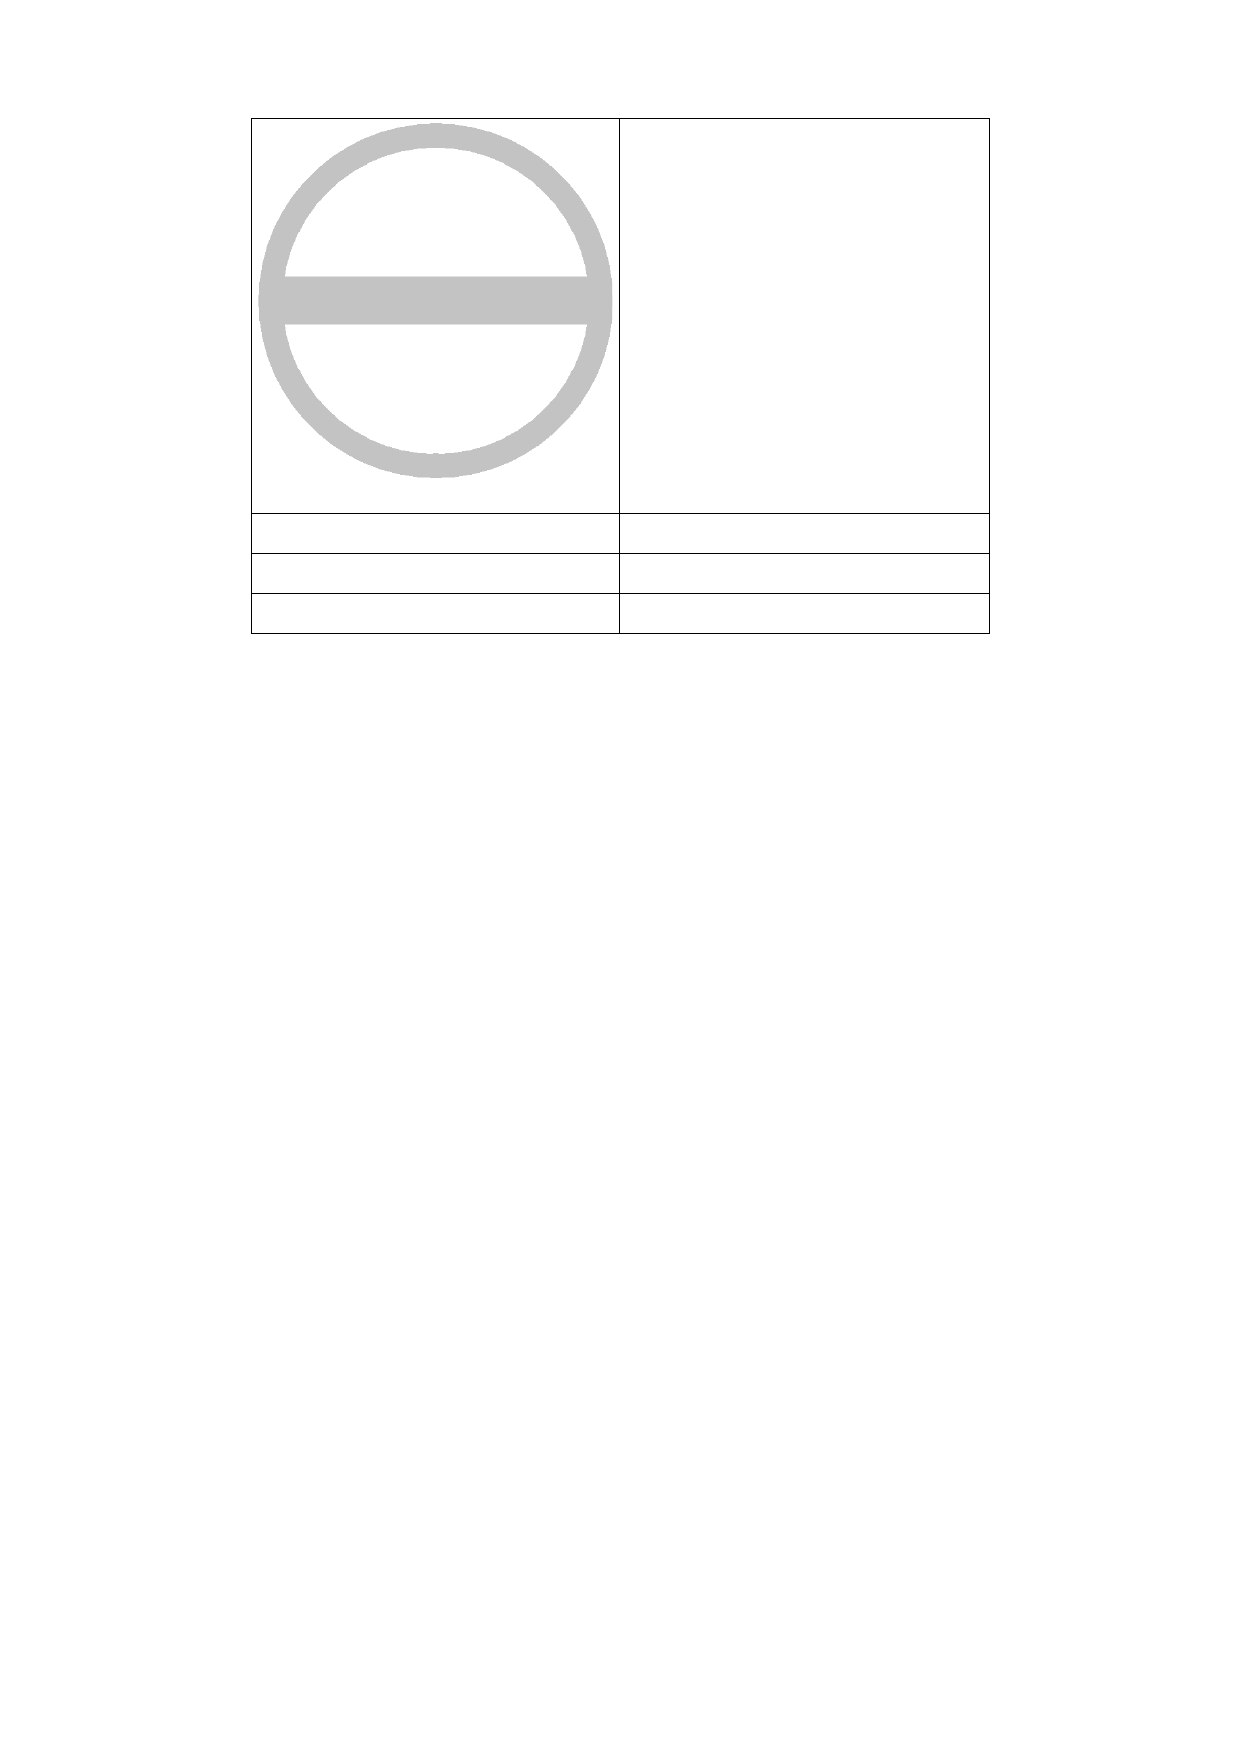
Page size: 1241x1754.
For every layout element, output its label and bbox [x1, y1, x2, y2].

table_cell [620, 514, 989, 553]
table_cell [620, 554, 989, 593]
table_cell [620, 594, 989, 633]
picture [258, 123, 613, 478]
table_header [620, 119, 989, 512]
table_header [252, 119, 619, 512]
table_cell [252, 514, 619, 553]
table_cell [252, 594, 619, 633]
table_cell [252, 554, 619, 593]
